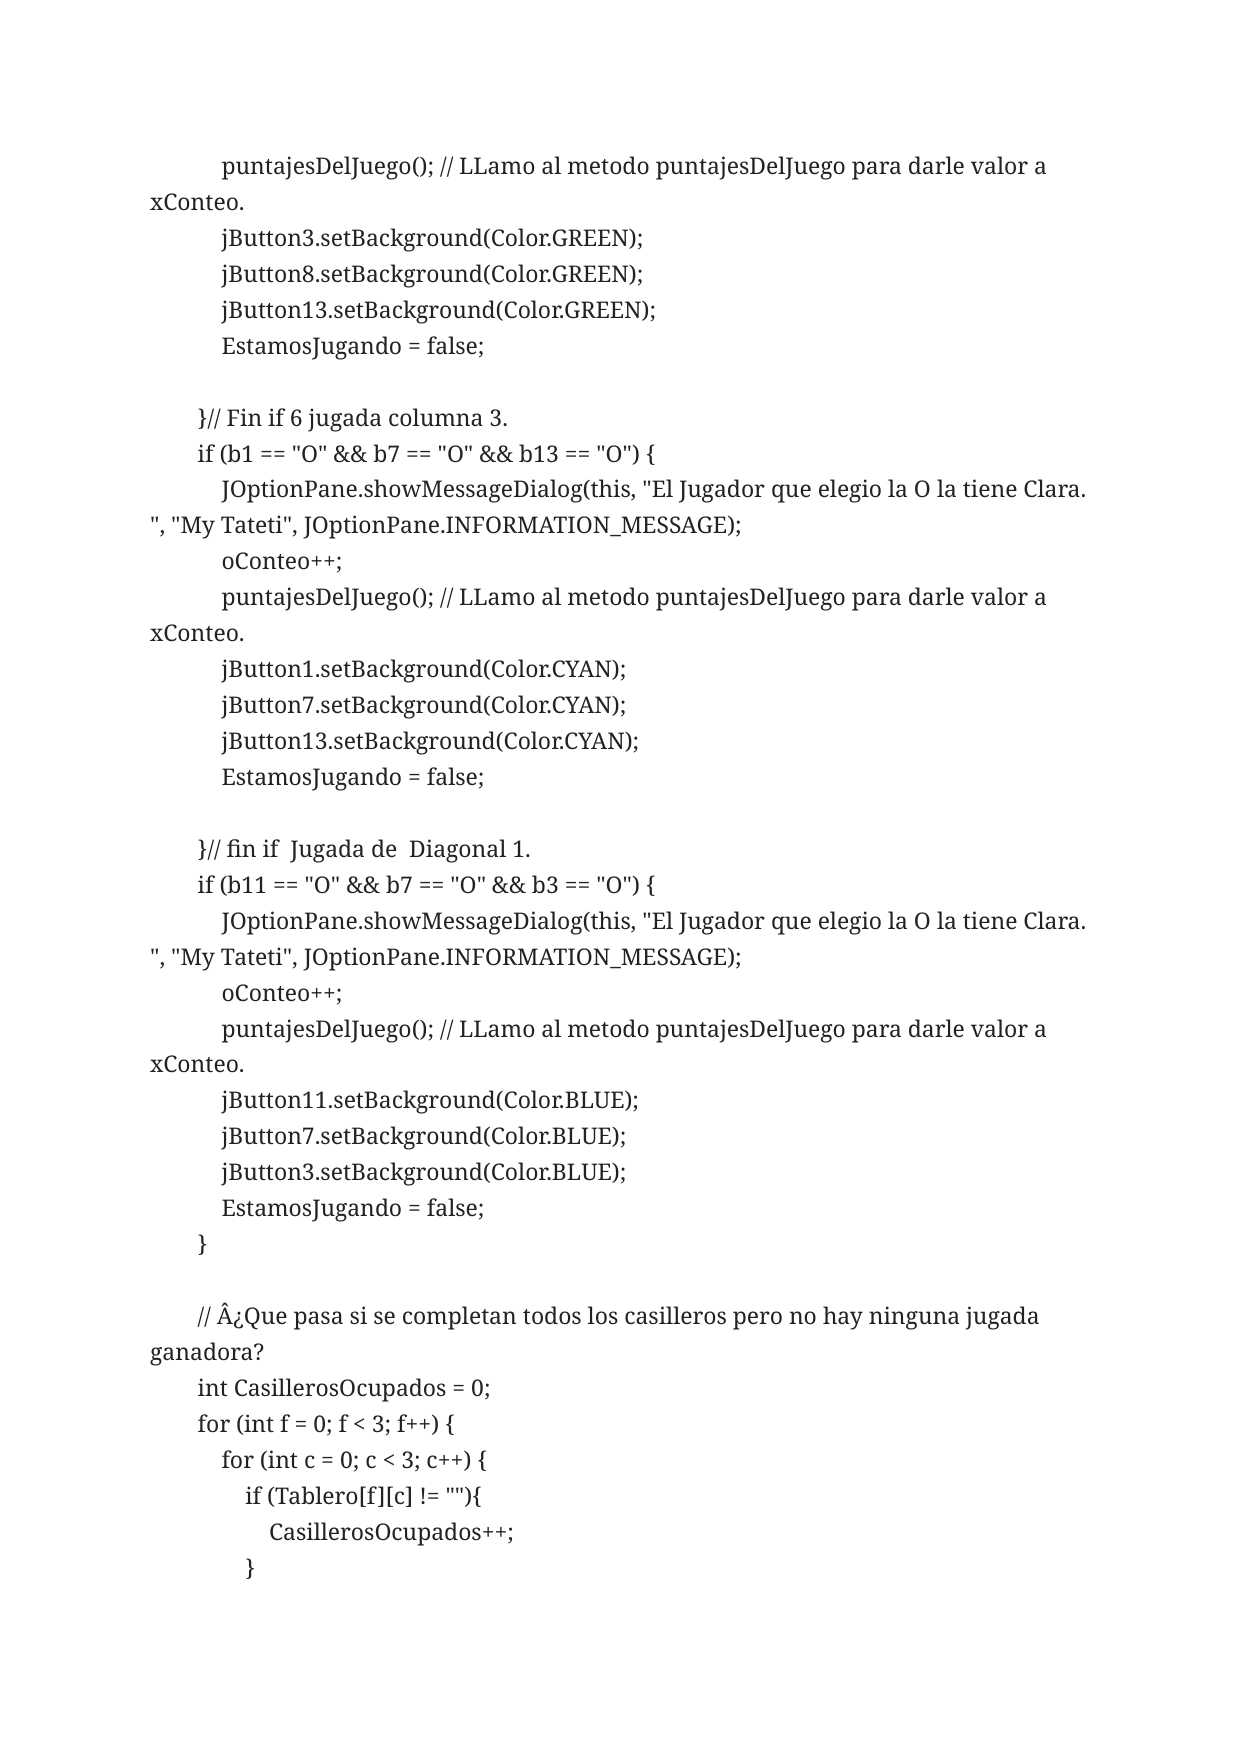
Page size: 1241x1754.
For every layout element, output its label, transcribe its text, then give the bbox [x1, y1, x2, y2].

text for (int f = 0; f < 3; f++) { [150, 1408, 1090, 1439]
text jButton13.setBackground(Color.CYAN); [150, 725, 1090, 756]
text jButton7.setBackground(Color.BLUE); [150, 1120, 1090, 1152]
text if (b1 == "O" && b7 == "O" && b13 == "O") { [150, 437, 1090, 469]
text jButton11.setBackground(Color.BLUE); [150, 1084, 1090, 1116]
text for (int c = 0; c < 3; c++) { [150, 1444, 1090, 1475]
text puntajesDelJuego(); // LLamo al metodo puntajesDelJuego para darle valor a xConteo. [150, 1012, 1090, 1080]
text CasillerosOcupados++; [150, 1516, 1090, 1547]
text jButton8.setBackground(Color.GREEN); [150, 258, 1090, 289]
text oConteo++; [150, 545, 1090, 577]
text jButton3.setBackground(Color.GREEN); [150, 222, 1090, 253]
text EstamosJugando = false; [150, 330, 1090, 361]
text EstamosJugando = false; [150, 761, 1090, 792]
text JOptionPane.showMessageDialog(this, "El Jugador que elegio la O la tiene Clara. ", "My Tateti", JOptionPane.INFORMATION_MESSAGE); [150, 905, 1090, 972]
text jButton7.setBackground(Color.CYAN); [150, 689, 1090, 720]
text if (b11 == "O" && b7 == "O" && b3 == "O") { [150, 869, 1090, 900]
text oConteo++; [150, 977, 1090, 1008]
text puntajesDelJuego(); // LLamo al metodo puntajesDelJuego para darle valor a xConteo. [150, 150, 1090, 217]
text JOptionPane.showMessageDialog(this, "El Jugador que elegio la O la tiene Clara. ", "My Tateti", JOptionPane.INFORMATION_MESSAGE); [150, 473, 1090, 541]
text // Â¿Que pasa si se completan todos los casilleros pero no hay ninguna jugada ganadora? [150, 1300, 1090, 1367]
text jButton3.setBackground(Color.BLUE); [150, 1156, 1090, 1187]
text if (Tablero[f][c] != ""){ [150, 1480, 1090, 1511]
text int CasillerosOcupados = 0; [150, 1372, 1090, 1403]
text jButton1.setBackground(Color.CYAN); [150, 653, 1090, 684]
text EstamosJugando = false; [150, 1192, 1090, 1223]
text }// Fin if 6 jugada columna 3. [150, 402, 1090, 433]
text jButton13.setBackground(Color.GREEN); [150, 294, 1090, 325]
text } [150, 1228, 1090, 1259]
text } [150, 1552, 1090, 1583]
text }// fin if Jugada de Diagonal 1. [150, 833, 1090, 864]
text puntajesDelJuego(); // LLamo al metodo puntajesDelJuego para darle valor a xConteo. [150, 581, 1090, 648]
